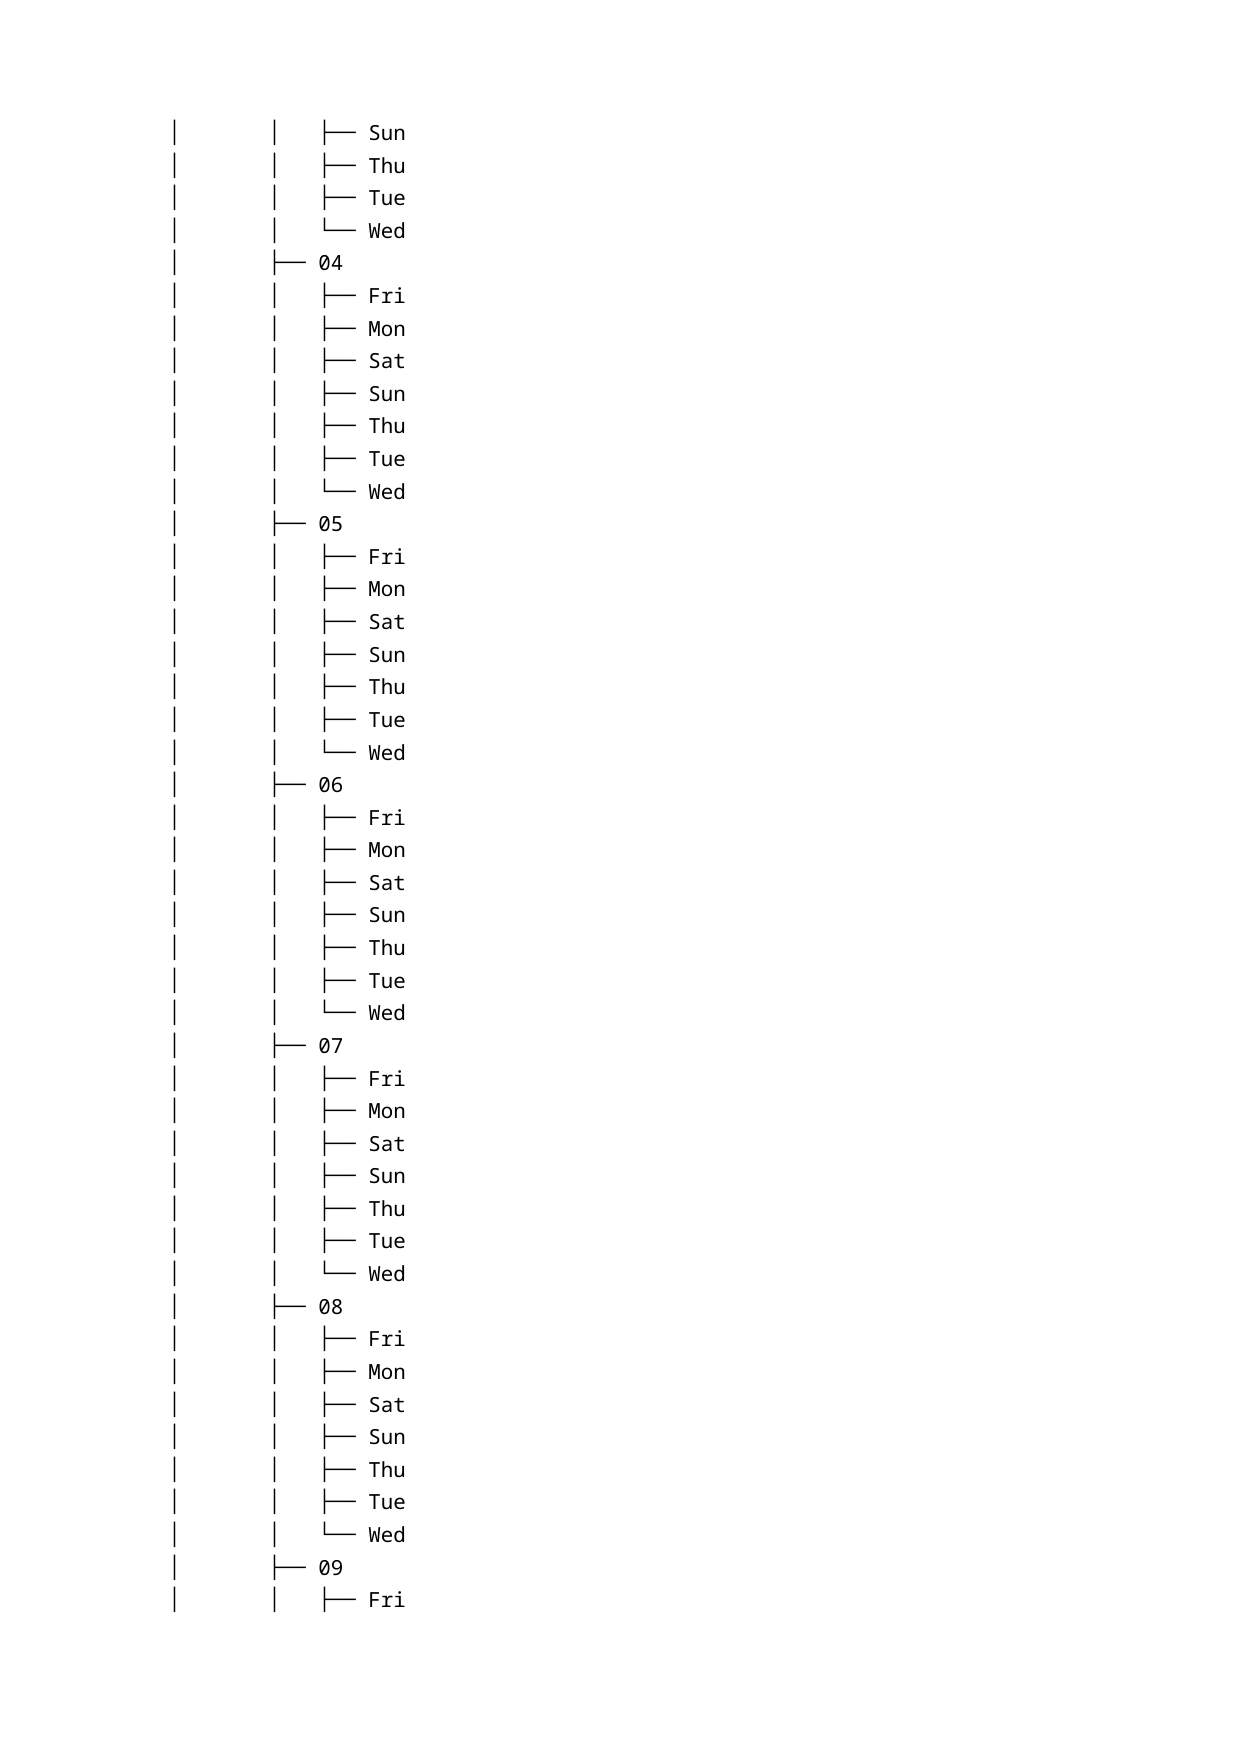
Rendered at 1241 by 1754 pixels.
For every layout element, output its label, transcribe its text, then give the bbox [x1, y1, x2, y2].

text │ │ ├── Mon [118, 574, 1122, 603]
text │ ├── 07 [118, 1031, 1122, 1059]
text │ │ ├── Mon [118, 1096, 1122, 1125]
text │ │ └── Wed [118, 216, 1122, 244]
text │ │ ├── Tue [118, 444, 1122, 473]
text │ │ ├── Sun [118, 901, 1122, 929]
text │ │ ├── Sun [118, 1422, 1122, 1451]
text │ │ ├── Fri [118, 1324, 1122, 1353]
text │ │ ├── Mon [118, 314, 1122, 342]
text │ │ ├── Thu [118, 1455, 1122, 1483]
text │ │ ├── Fri [118, 1064, 1122, 1092]
text │ │ └── Wed [118, 998, 1122, 1027]
text │ │ ├── Sat [118, 868, 1122, 896]
text │ │ ├── Fri [118, 542, 1122, 570]
text │ │ ├── Mon [118, 835, 1122, 864]
text │ │ ├── Mon [118, 1357, 1122, 1386]
text │ │ ├── Tue [118, 705, 1122, 733]
text │ │ ├── Sun [118, 379, 1122, 407]
text │ │ ├── Thu [118, 933, 1122, 962]
text │ │ └── Wed [118, 738, 1122, 766]
text │ │ ├── Sun [118, 118, 1122, 147]
text │ │ ├── Thu [118, 1194, 1122, 1222]
text │ │ ├── Thu [118, 672, 1122, 701]
text │ │ └── Wed [118, 477, 1122, 505]
text │ │ ├── Sat [118, 1390, 1122, 1418]
text │ ├── 05 [118, 509, 1122, 538]
text │ │ ├── Sat [118, 1129, 1122, 1157]
text │ │ ├── Sat [118, 346, 1122, 375]
text │ │ └── Wed [118, 1520, 1122, 1548]
text │ │ └── Wed [118, 1259, 1122, 1288]
text │ │ ├── Sat [118, 607, 1122, 636]
text │ │ ├── Sun [118, 1161, 1122, 1190]
text │ │ ├── Sun [118, 640, 1122, 668]
text │ ├── 04 [118, 248, 1122, 277]
text │ │ ├── Thu [118, 151, 1122, 179]
text │ │ ├── Tue [118, 1487, 1122, 1516]
text │ │ ├── Fri [118, 803, 1122, 831]
text │ ├── 09 [118, 1553, 1122, 1581]
text │ │ ├── Fri [118, 281, 1122, 309]
text │ │ ├── Tue [118, 966, 1122, 994]
text │ │ ├── Tue [118, 183, 1122, 212]
text │ ├── 06 [118, 770, 1122, 799]
text │ ├── 08 [118, 1292, 1122, 1320]
text │ │ ├── Thu [118, 412, 1122, 440]
text │ │ ├── Tue [118, 1227, 1122, 1255]
text │ │ ├── Fri [118, 1585, 1122, 1614]
